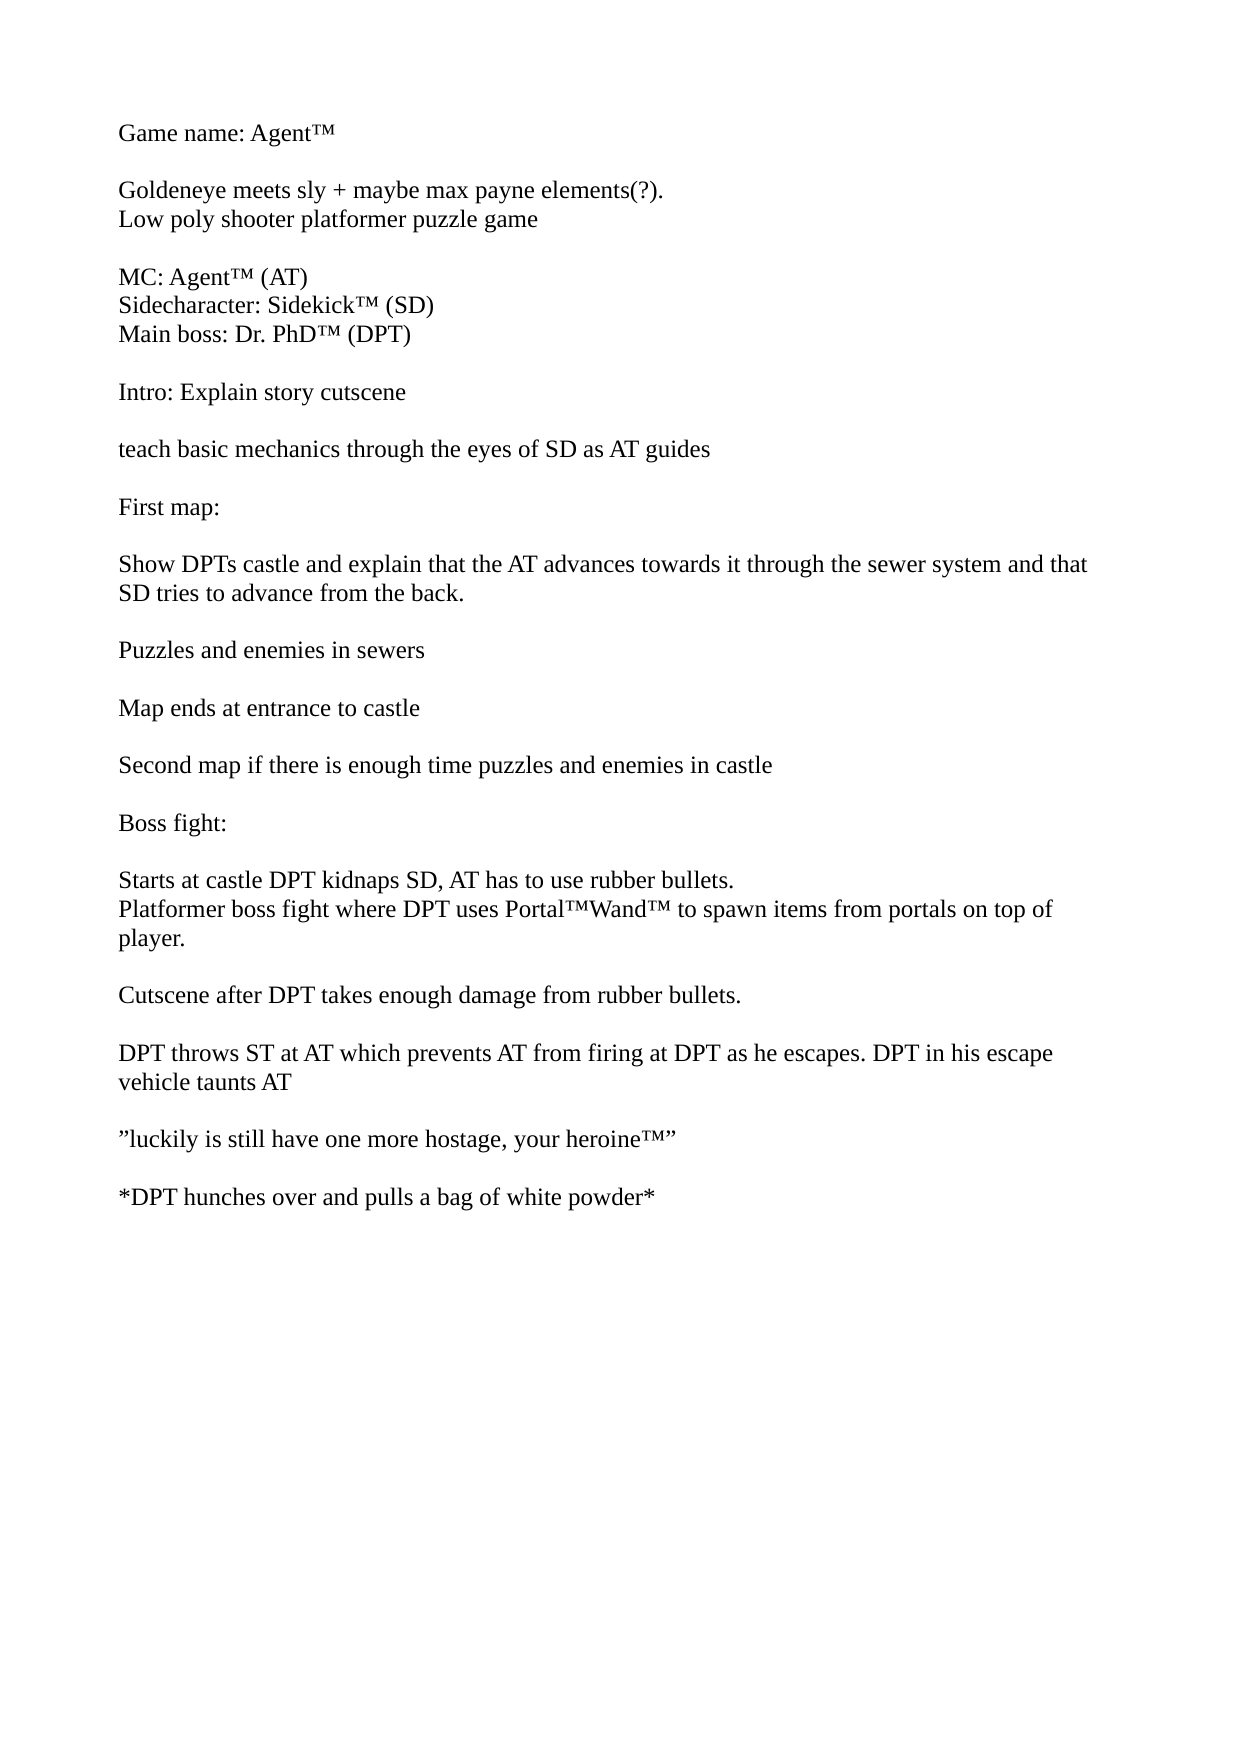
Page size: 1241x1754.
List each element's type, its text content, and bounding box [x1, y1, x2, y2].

text Intro: Explain story cutscene [118, 377, 1122, 406]
text Boss fight: [118, 808, 1122, 837]
text MC: Agent™ (AT) [118, 262, 1122, 291]
text Main boss: Dr. PhD™ (DPT) [118, 319, 1122, 348]
text *DPT hunches over and pulls a bag of white powder* [118, 1182, 1122, 1211]
text First map: [118, 492, 1122, 521]
text Goldeneye meets sly + maybe max payne elements(?). [118, 176, 1122, 204]
text teach basic mechanics through the eyes of SD as AT guides [118, 434, 1122, 463]
text Game name: Agent™ [118, 118, 1122, 147]
text Second map if there is enough time puzzles and enemies in castle [118, 751, 1122, 779]
text Show DPTs castle and explain that the AT advances towards it through the sewer system and that SD tries to advance from the back. [118, 549, 1122, 607]
text Sidecharacter: Sidekick™ (SD) [118, 291, 1122, 319]
text Puzzles and enemies in sewers [118, 636, 1122, 664]
text Cutscene after DPT takes enough damage from rubber bullets. [118, 981, 1122, 1009]
text Low poly shooter platformer puzzle game [118, 204, 1122, 233]
text Map ends at entrance to castle [118, 693, 1122, 722]
text Starts at castle DPT kidnaps SD, AT has to use rubber bullets. [118, 866, 1122, 894]
text Platformer boss fight where DPT uses Portal™Wand™ to spawn items from portals on top of player. [118, 894, 1122, 952]
text ”luckily is still have one more hostage, your heroine™” [118, 1124, 1122, 1153]
text DPT throws ST at AT which prevents AT from firing at DPT as he escapes. DPT in his escape vehicle taunts AT [118, 1038, 1122, 1096]
